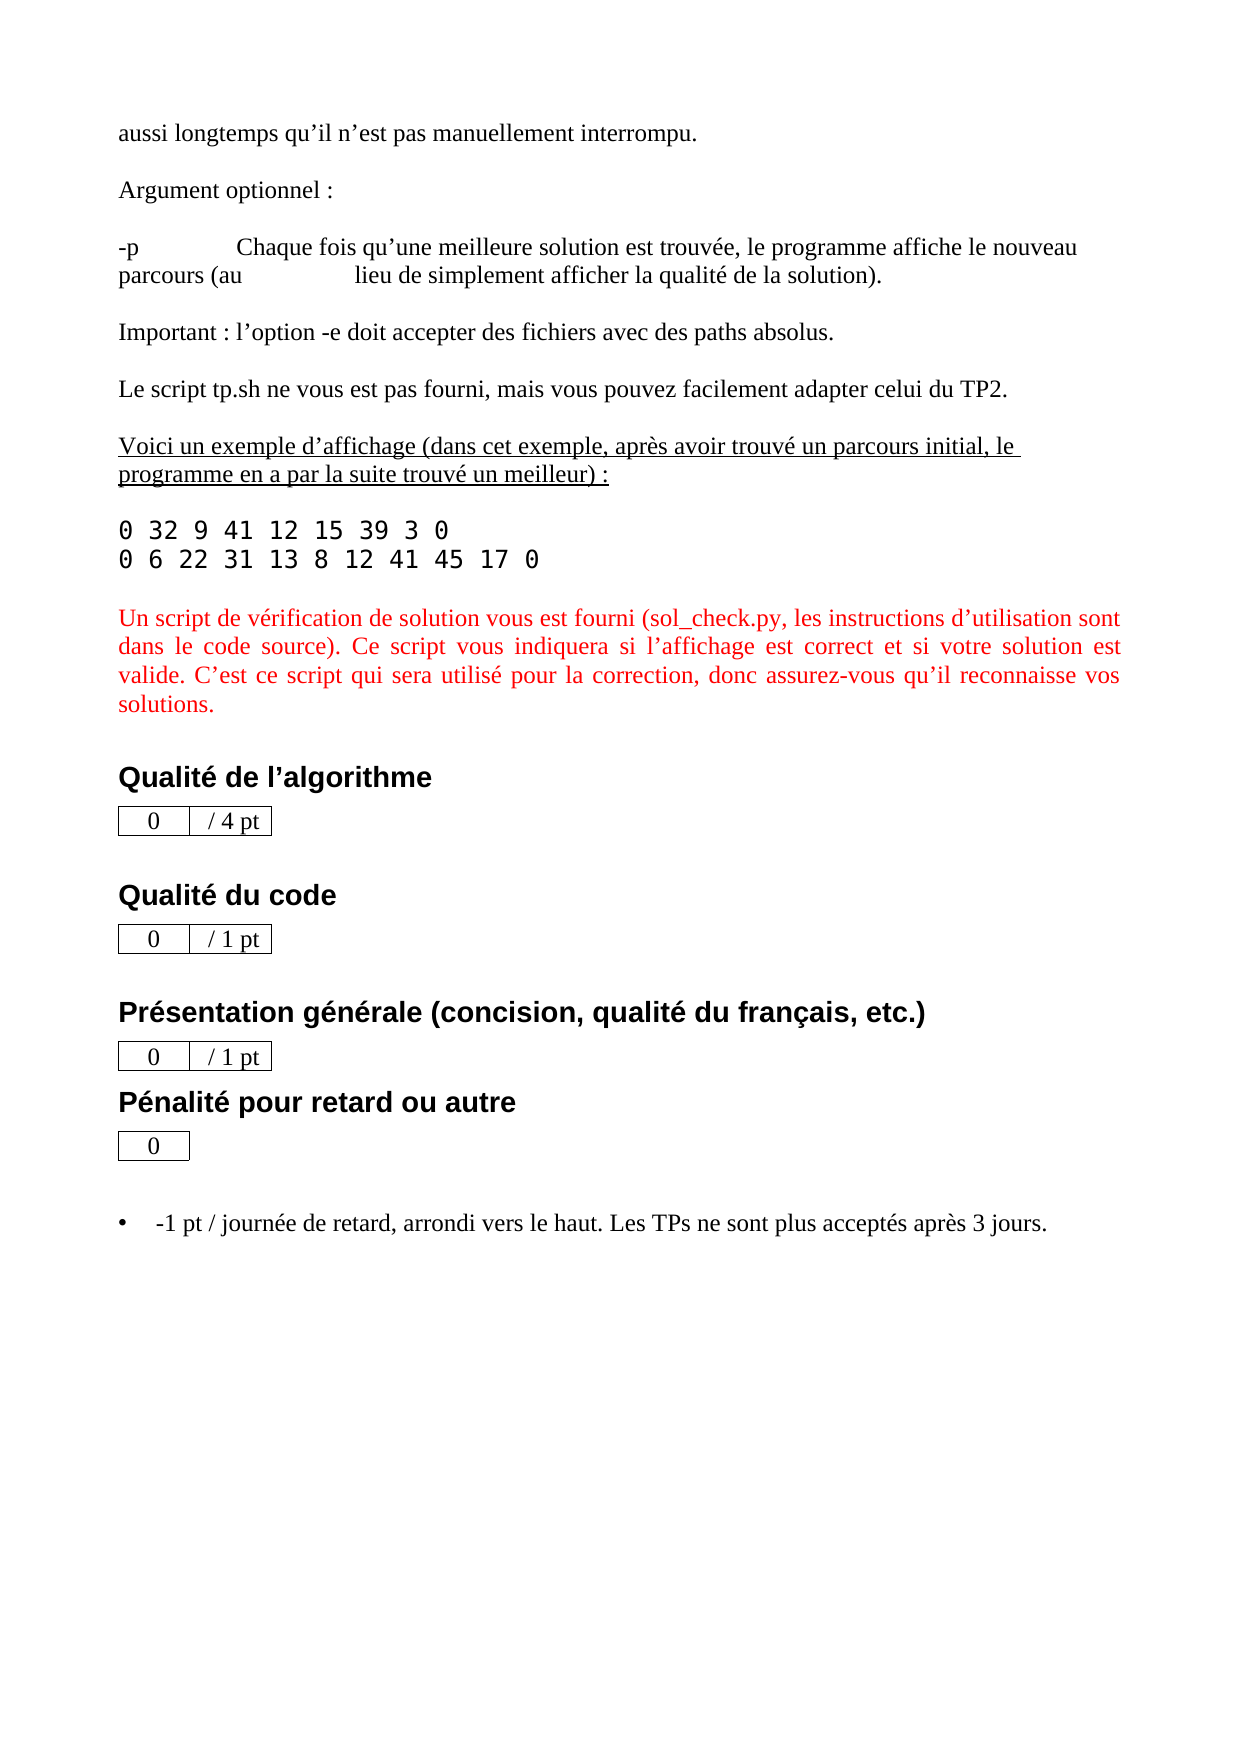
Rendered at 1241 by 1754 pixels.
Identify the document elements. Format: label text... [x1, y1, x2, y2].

table_header / 1 pt [190, 925, 271, 953]
text -p Chaque fois qu’une meilleure solution est trouvée, le programme affiche le nouveau parcours (au lieu de simplement afficher la qualité de la solution). [118, 232, 1122, 289]
table_header / 1 pt [190, 1042, 271, 1070]
text Pénalité pour retard ou autre [118, 1085, 1122, 1118]
text Important : l’option -e doit accepter des fichiers avec des paths absolus. [118, 317, 1122, 346]
text Qualité de l’algorithme [118, 760, 1122, 794]
table_header 0 [119, 807, 189, 835]
text Voici un exemple d’affichage (dans cet exemple, après avoir trouvé un parcours initial, le programme en a par la suite trouvé un meilleur) : [118, 431, 1122, 488]
text 0 32 9 41 12 15 39 3 0 [118, 516, 1122, 545]
text Le script tp.sh ne vous est pas fourni, mais vous pouvez facilement adapter celui du TP2. [118, 374, 1122, 403]
list -1 pt / journée de retard, arrondi vers le haut. Les TPs ne sont plus acceptés après 3 jours. [81, 1208, 1122, 1237]
text Un script de vérification de solution vous est fourni (sol_check.py, les instructions d’utilisation sont dans le code source). Ce script vous indiquera si l’affichage est correct et si votre solution est valide. C’est ce script qui sera utilisé pour la correction, donc assurez-vous qu’il reconnaisse vos solutions. [118, 603, 1122, 718]
text Argument optionnel : [118, 175, 1122, 204]
text aussi longtemps qu’il n’est pas manuellement interrompu. [118, 118, 1122, 147]
table_header / 4 pt [190, 807, 271, 835]
table_header 0 [119, 1132, 189, 1160]
table_header 0 [119, 925, 189, 953]
table_header 0 [119, 1042, 189, 1070]
text 0 6 22 31 13 8 12 41 45 17 0 [118, 545, 1122, 574]
text Qualité du code [118, 878, 1122, 911]
text Présentation générale (concision, qualité du français, etc.) [118, 995, 1122, 1029]
